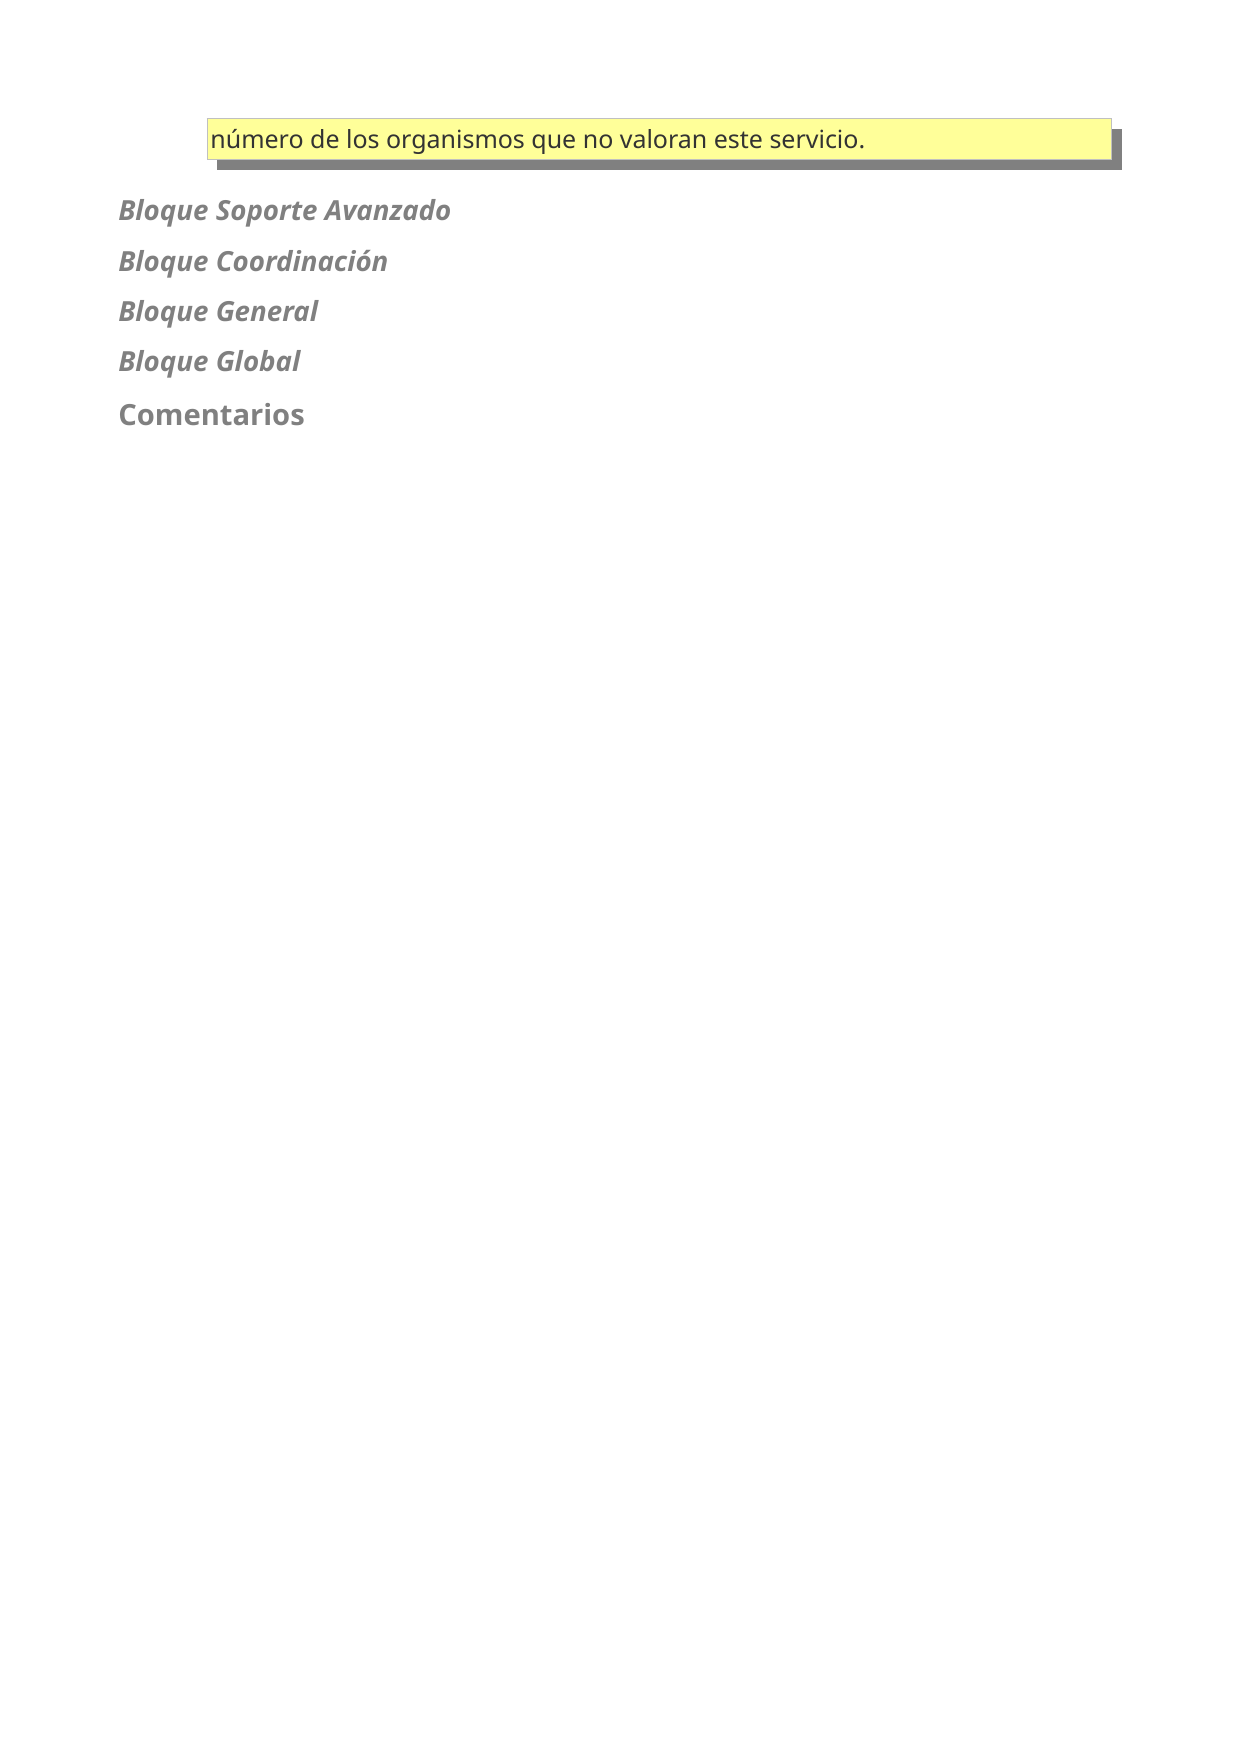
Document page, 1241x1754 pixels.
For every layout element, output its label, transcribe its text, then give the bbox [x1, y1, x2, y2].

subtitle Comentarios [118, 394, 1122, 434]
subtitle Bloque Soporte Avanzado [118, 191, 1122, 229]
subtitle Bloque Coordinación [118, 241, 1122, 279]
subtitle Bloque Global [118, 342, 1122, 379]
text número de los organismos que no valoran este servicio. [208, 119, 1111, 159]
subtitle Bloque General [118, 292, 1122, 329]
